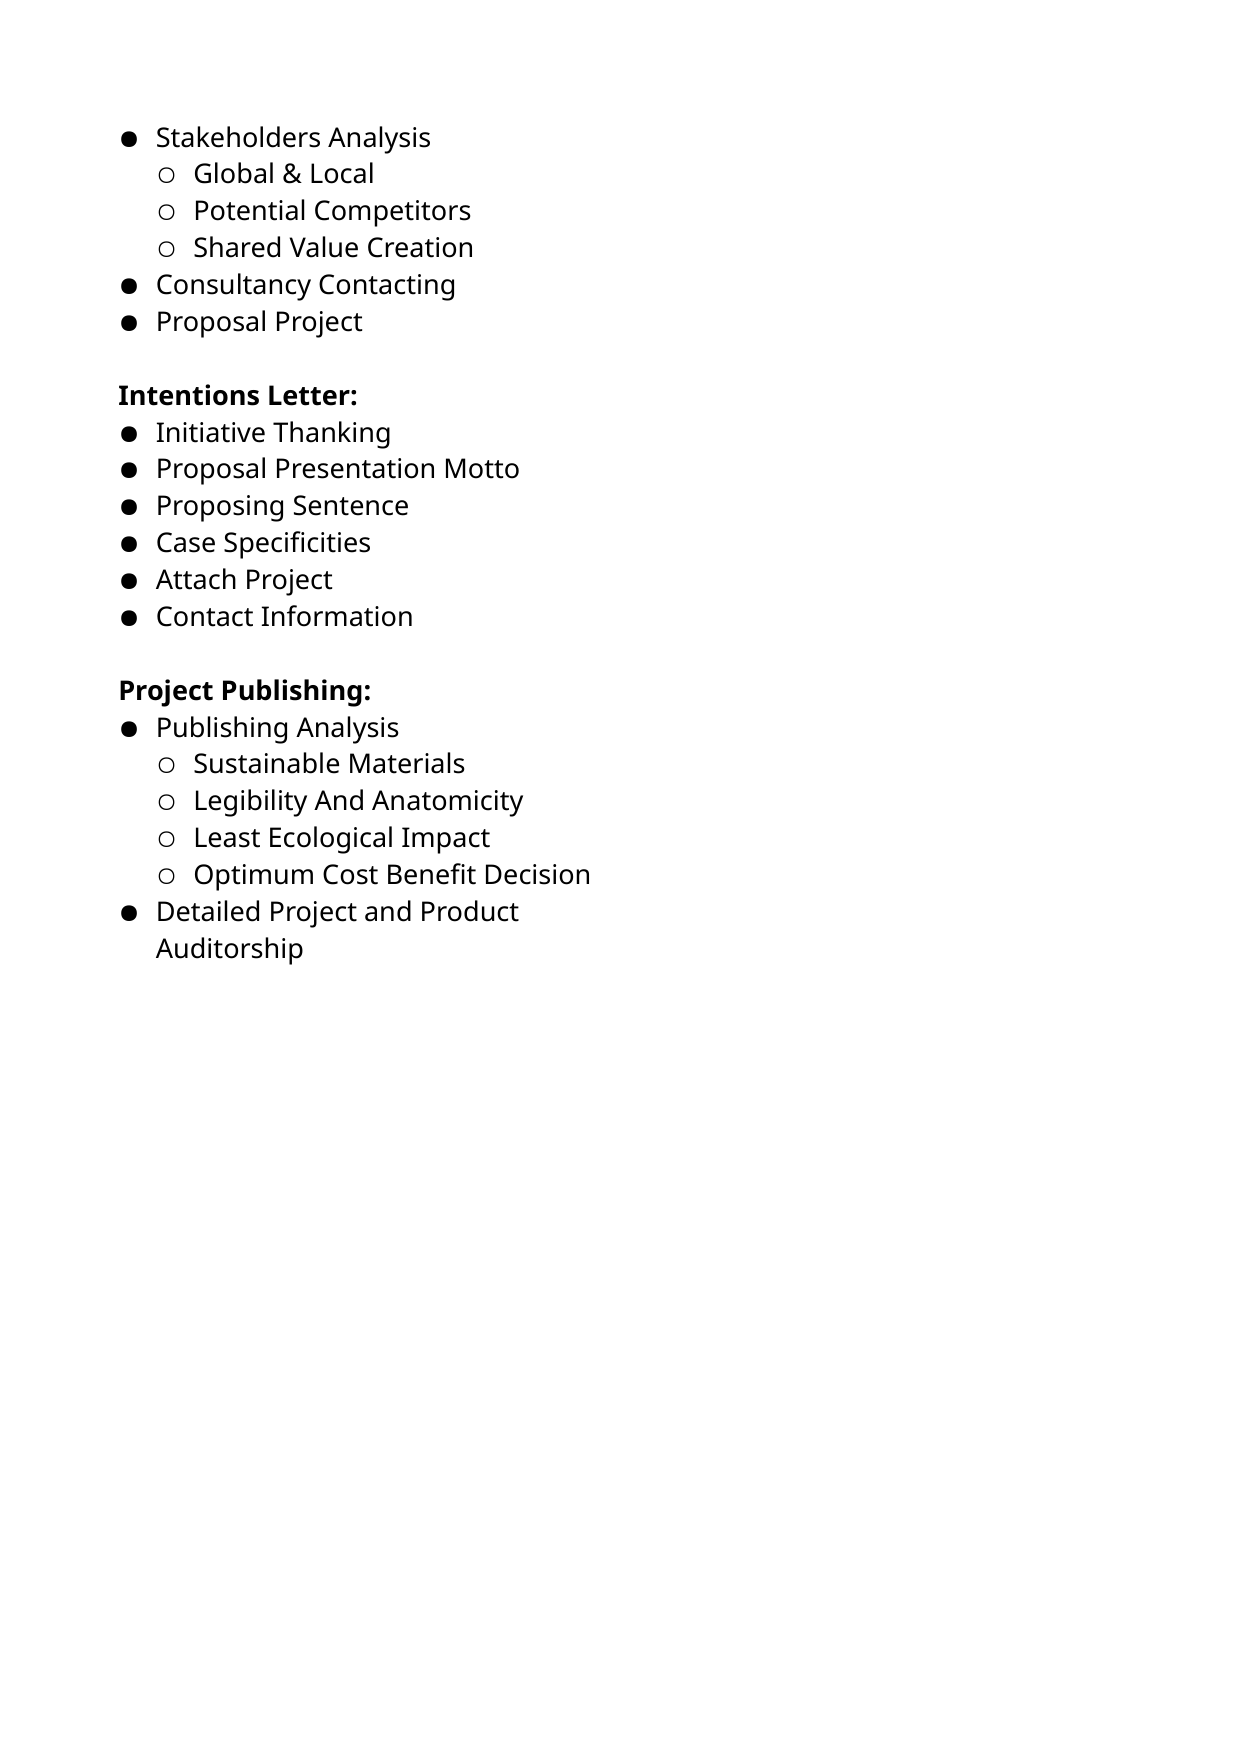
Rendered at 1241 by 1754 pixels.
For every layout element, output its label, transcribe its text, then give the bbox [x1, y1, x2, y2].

list Attach Project [118, 561, 620, 597]
list Contact Information [118, 597, 620, 634]
list Initiative Thanking [118, 413, 620, 450]
list Sustainable Materials [156, 745, 620, 782]
list Detailed Project and Product Auditorship [118, 892, 620, 966]
list Optimum Cost Benefit Decision [156, 856, 620, 892]
list Shared Value Creation [156, 229, 620, 266]
list Proposal Presentation Motto [118, 450, 620, 487]
list Potential Competitors [156, 192, 620, 229]
text Project Publishing: [118, 671, 620, 708]
list Global & Local [156, 155, 620, 192]
list Case Specificities [118, 524, 620, 561]
list Consultancy Contacting [118, 266, 620, 302]
list Legibility And Anatomicity [156, 782, 620, 819]
list Proposal Project [118, 302, 620, 339]
list Publishing Analysis [118, 708, 620, 745]
list Stakeholders Analysis [118, 118, 620, 155]
list Proposing Sentence [118, 487, 620, 524]
list Least Ecological Impact [156, 819, 620, 856]
text Intentions Letter: [118, 376, 620, 413]
